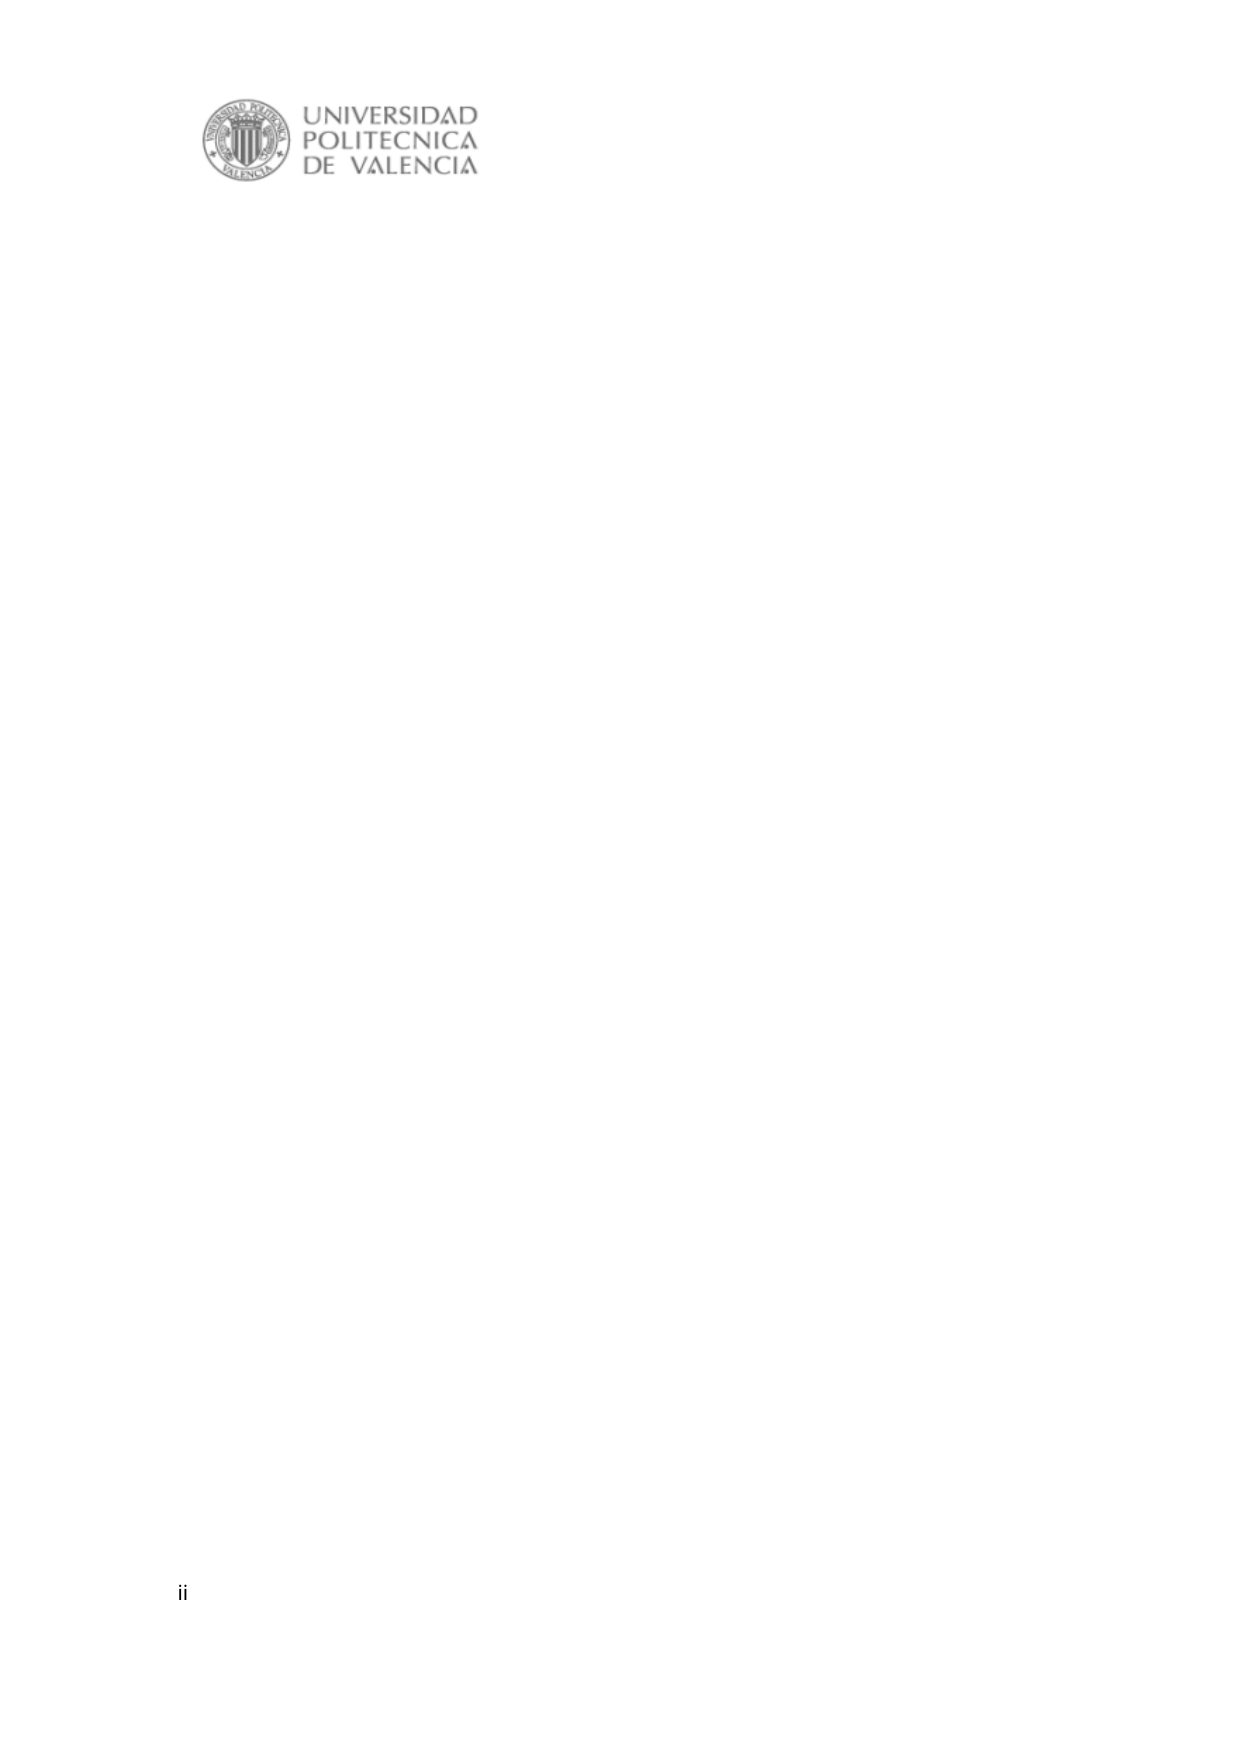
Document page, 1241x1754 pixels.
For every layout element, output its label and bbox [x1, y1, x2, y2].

picture [193, 95, 483, 187]
